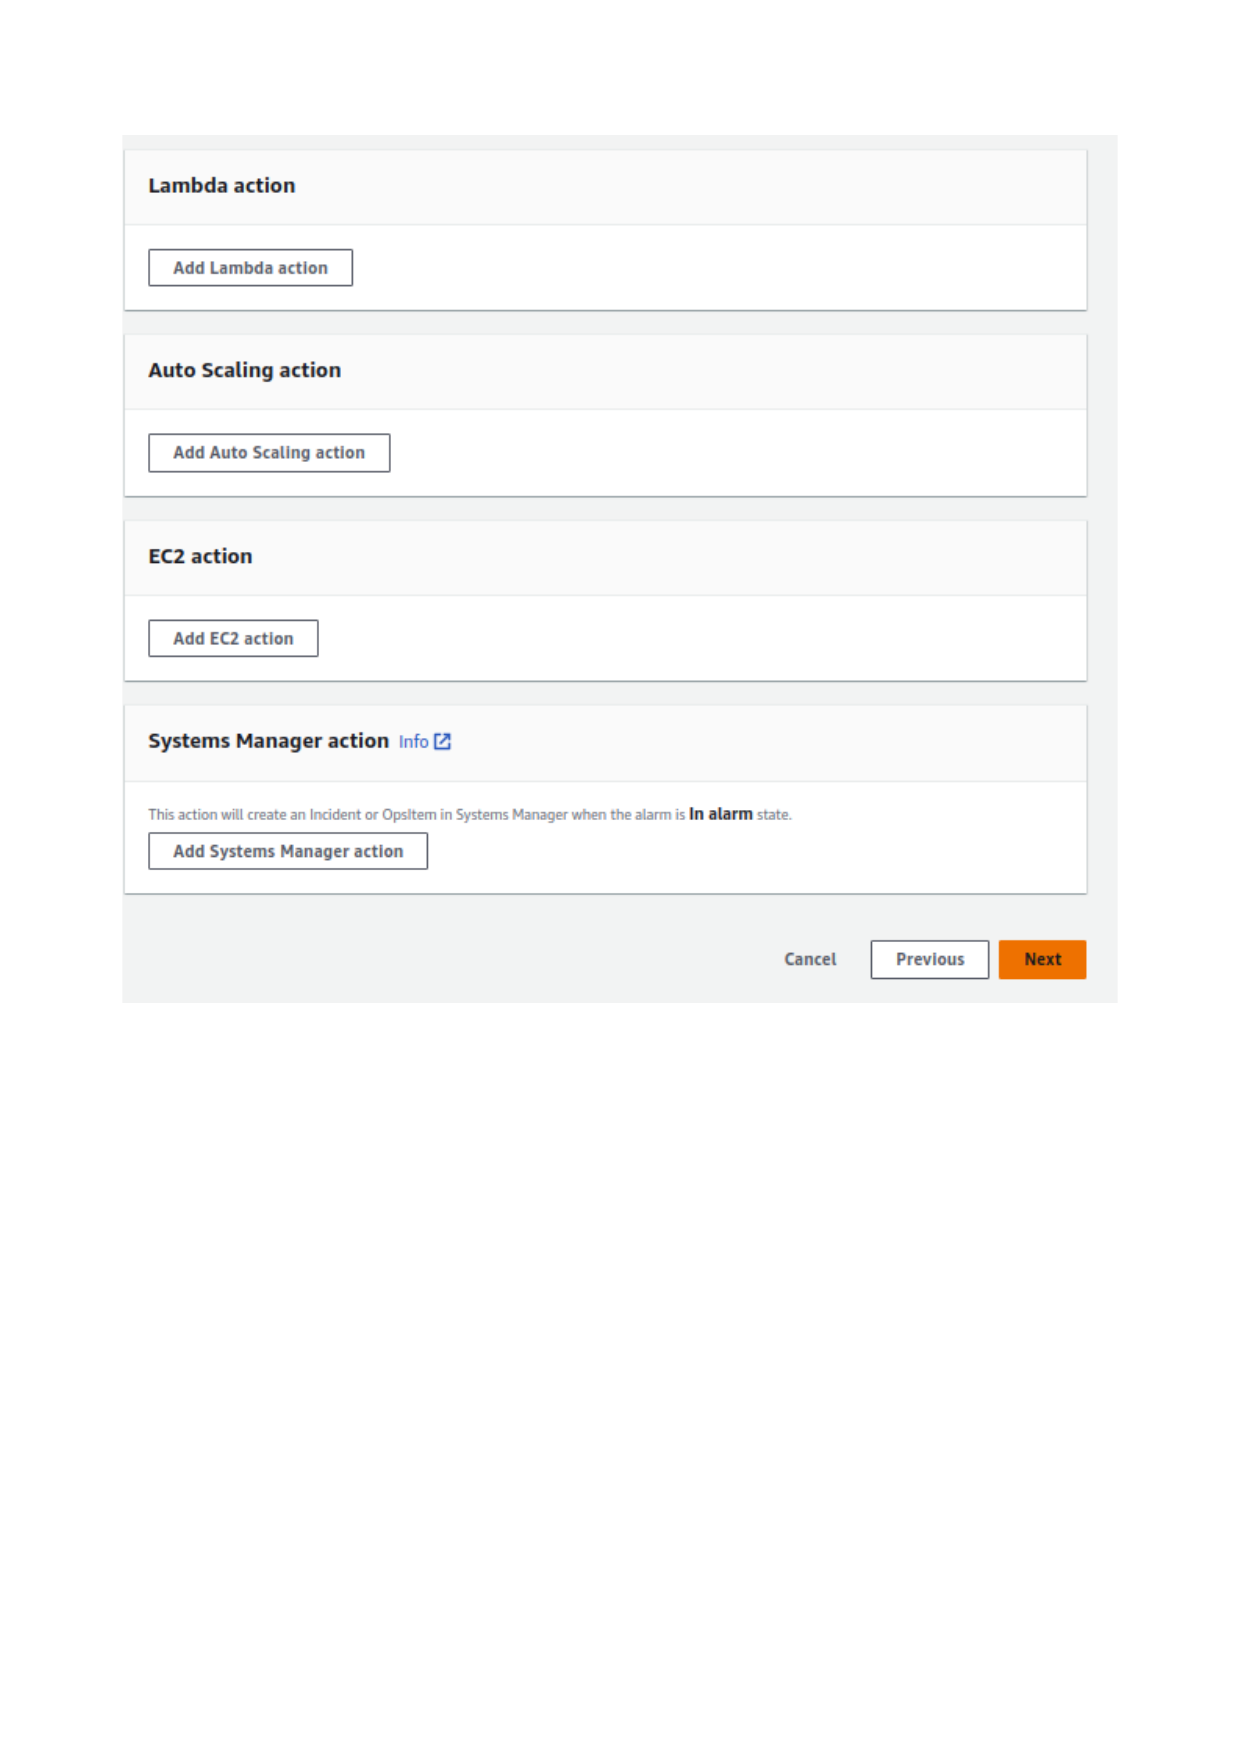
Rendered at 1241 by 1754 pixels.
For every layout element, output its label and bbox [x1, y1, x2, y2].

picture [122, 135, 1118, 1003]
